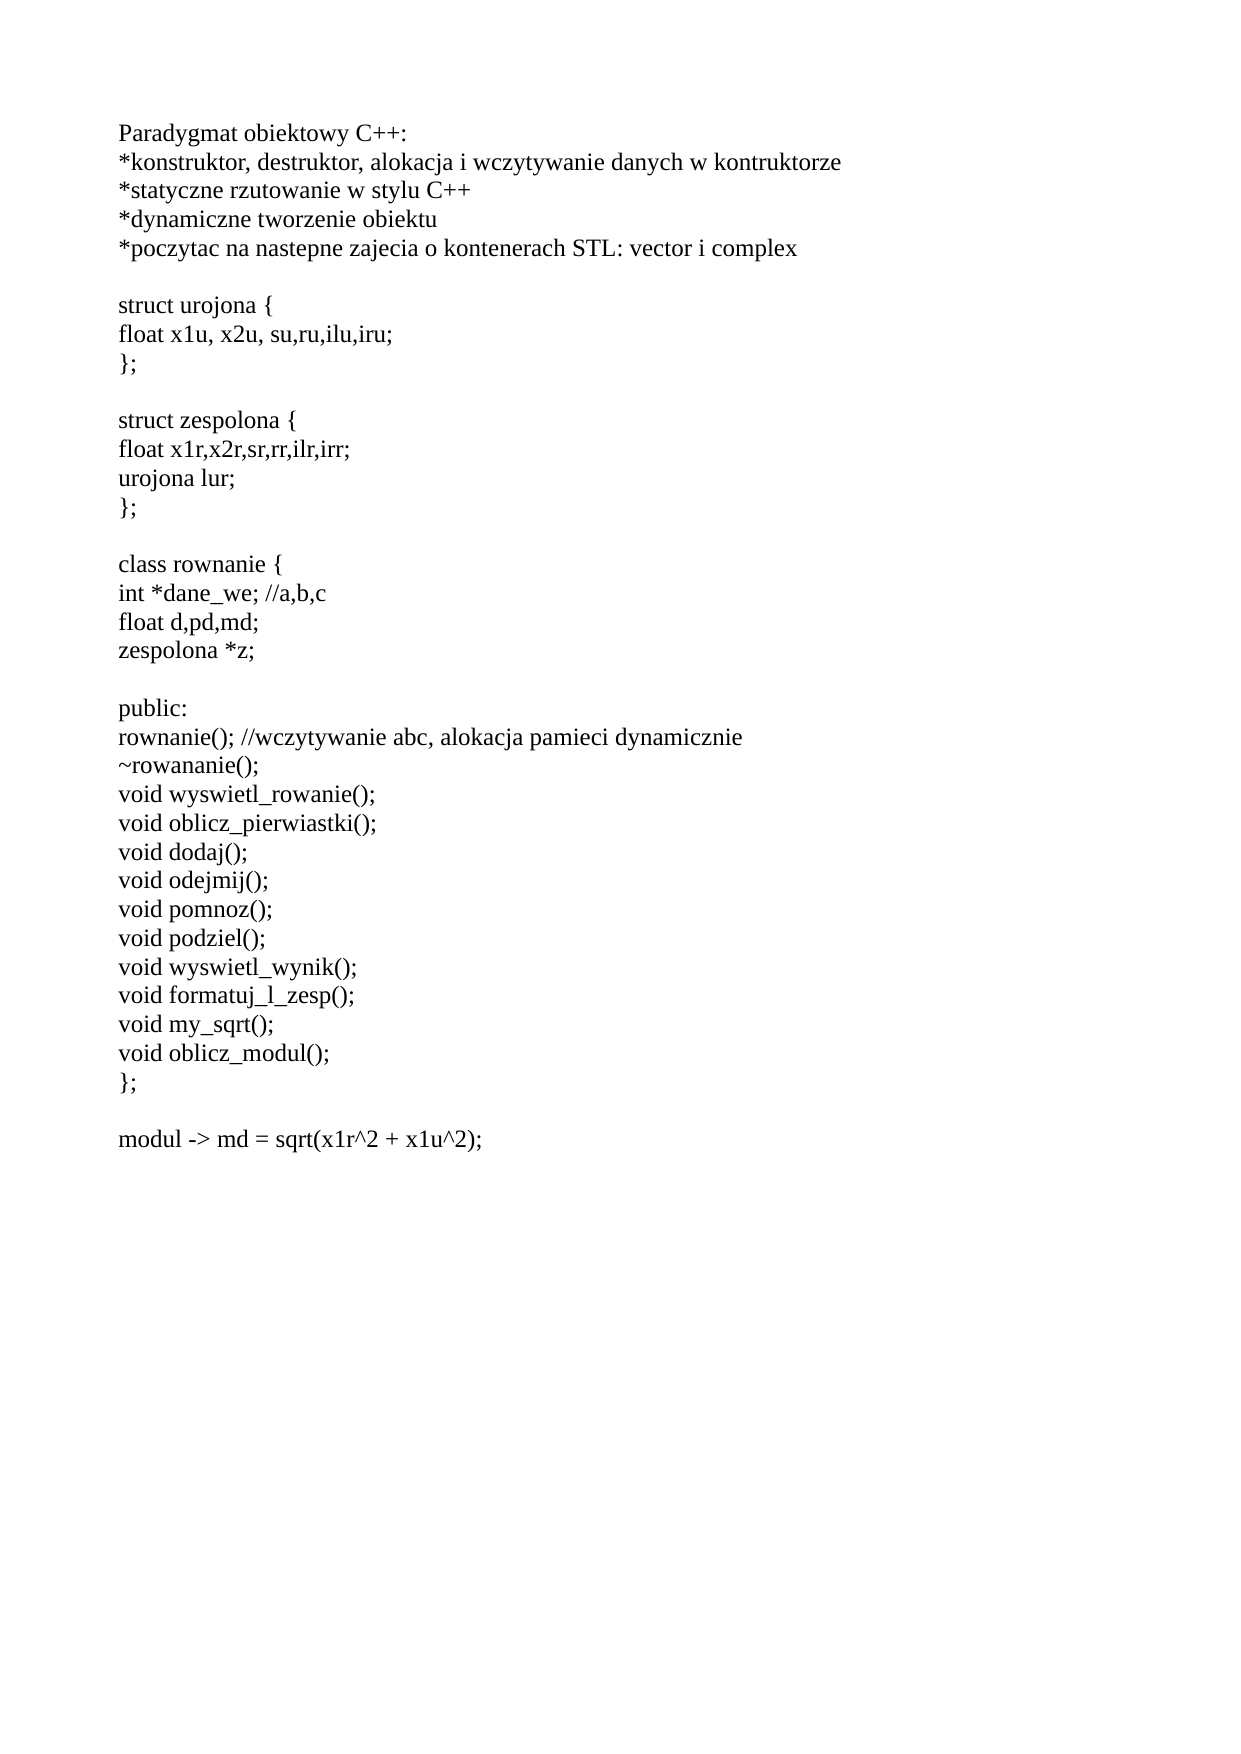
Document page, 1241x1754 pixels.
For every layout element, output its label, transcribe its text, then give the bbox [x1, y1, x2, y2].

text float x1r,x2r,sr,rr,ilr,irr; [118, 434, 1122, 463]
text *statyczne rzutowanie w stylu C++ [118, 176, 1122, 204]
text class rownanie { [118, 549, 1122, 578]
text void wyswietl_rowanie(); [118, 779, 1122, 808]
text struct zespolona { [118, 406, 1122, 434]
text }; [118, 348, 1122, 377]
text void dodaj(); [118, 837, 1122, 866]
text *konstruktor, destruktor, alokacja i wczytywanie danych w kontruktorze [118, 147, 1122, 176]
text urojona lur; [118, 463, 1122, 492]
text int *dane_we; //a,b,c [118, 578, 1122, 607]
text void pomnoz(); [118, 894, 1122, 923]
text }; [118, 492, 1122, 521]
text float d,pd,md; [118, 607, 1122, 636]
text void formatuj_l_zesp(); [118, 981, 1122, 1009]
text void my_sqrt(); [118, 1009, 1122, 1038]
text modul -> md = sqrt(x1r^2 + x1u^2); [118, 1124, 1122, 1153]
text struct urojona { [118, 291, 1122, 319]
text zespolona *z; [118, 636, 1122, 664]
text void wyswietl_wynik(); [118, 952, 1122, 981]
text public: [118, 693, 1122, 722]
text void podziel(); [118, 923, 1122, 952]
text Paradygmat obiektowy C++: [118, 118, 1122, 147]
text void oblicz_modul(); [118, 1038, 1122, 1067]
text rownanie(); //wczytywanie abc, alokacja pamieci dynamicznie [118, 722, 1122, 751]
text *poczytac na nastepne zajecia o kontenerach STL: vector i complex [118, 233, 1122, 262]
text void oblicz_pierwiastki(); [118, 808, 1122, 837]
text void odejmij(); [118, 866, 1122, 894]
text float x1u, x2u, su,ru,ilu,iru; [118, 319, 1122, 348]
text ~rowananie(); [118, 751, 1122, 779]
text *dynamiczne tworzenie obiektu [118, 204, 1122, 233]
text }; [118, 1067, 1122, 1096]
